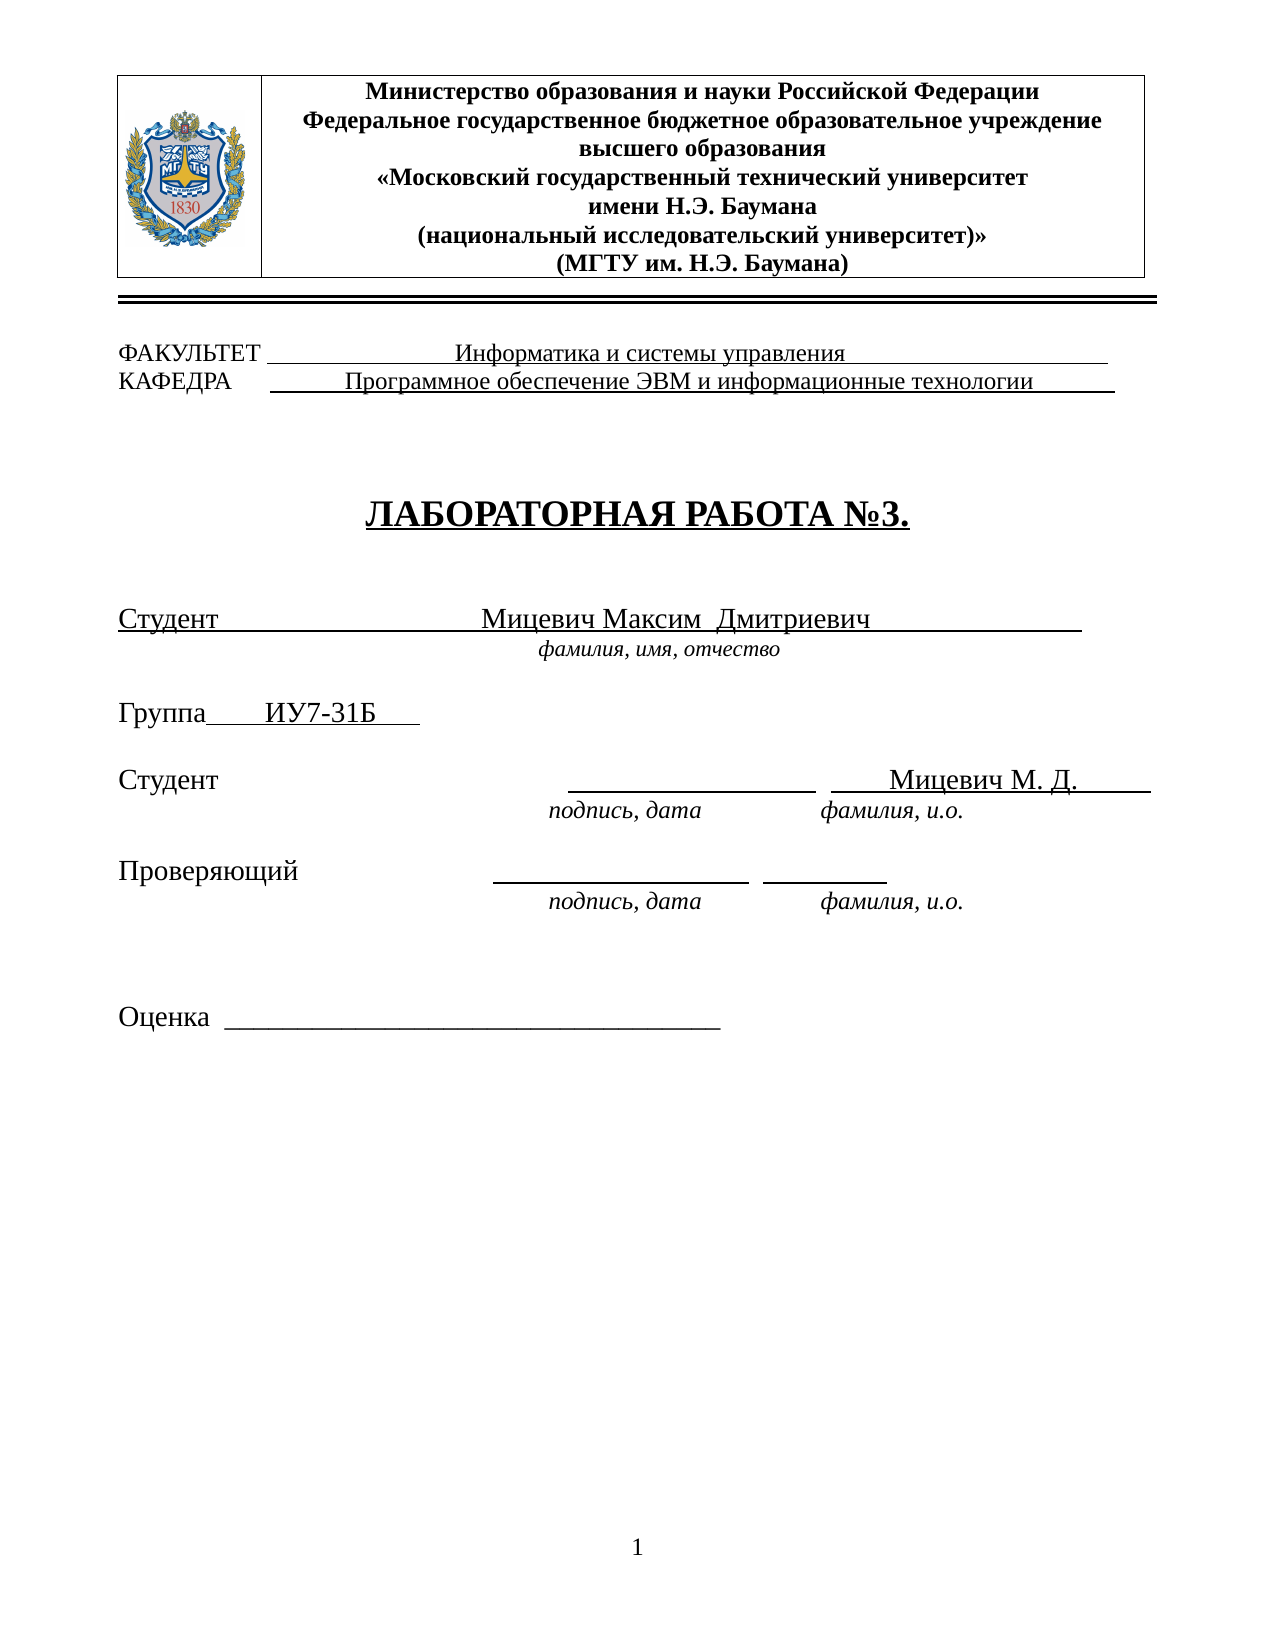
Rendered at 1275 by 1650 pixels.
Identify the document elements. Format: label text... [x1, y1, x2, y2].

text фамилия, имя, отчество [118, 635, 1157, 661]
text Студент Мицевич Максим Дмитриевич [118, 601, 1157, 635]
table_header Министерство образования и науки Российской Федерации Федеральное государственное бюджетное образовательное учреждение высшего образования «Московский государственный технический университет имени Н.Э. Баумана (национальный исследовательский университет)» (МГТУ им. Н.Э. Баумана) [262, 76, 1144, 277]
text КАФЕДРА Программное обеспечение ЭВМ и информационные технологии [118, 366, 1157, 395]
text подпись, дата фамилия, и.о. [192, 795, 1098, 824]
picture [125, 110, 246, 247]
text ЛАБОРАТОРНАЯ РАБОТА №3. [118, 491, 1157, 534]
text Оценка __________________________________ [118, 999, 1157, 1032]
text Студент Мицевич М. Д. [118, 762, 1157, 795]
text ФАКУЛЬТЕТ Информатика и системы управления [118, 338, 1157, 366]
text подпись, дата фамилия, и.о. [192, 886, 1098, 915]
text Группа ИУ7-31Б [118, 695, 1157, 728]
text Проверяющий [118, 853, 1157, 886]
table_header [118, 76, 261, 277]
